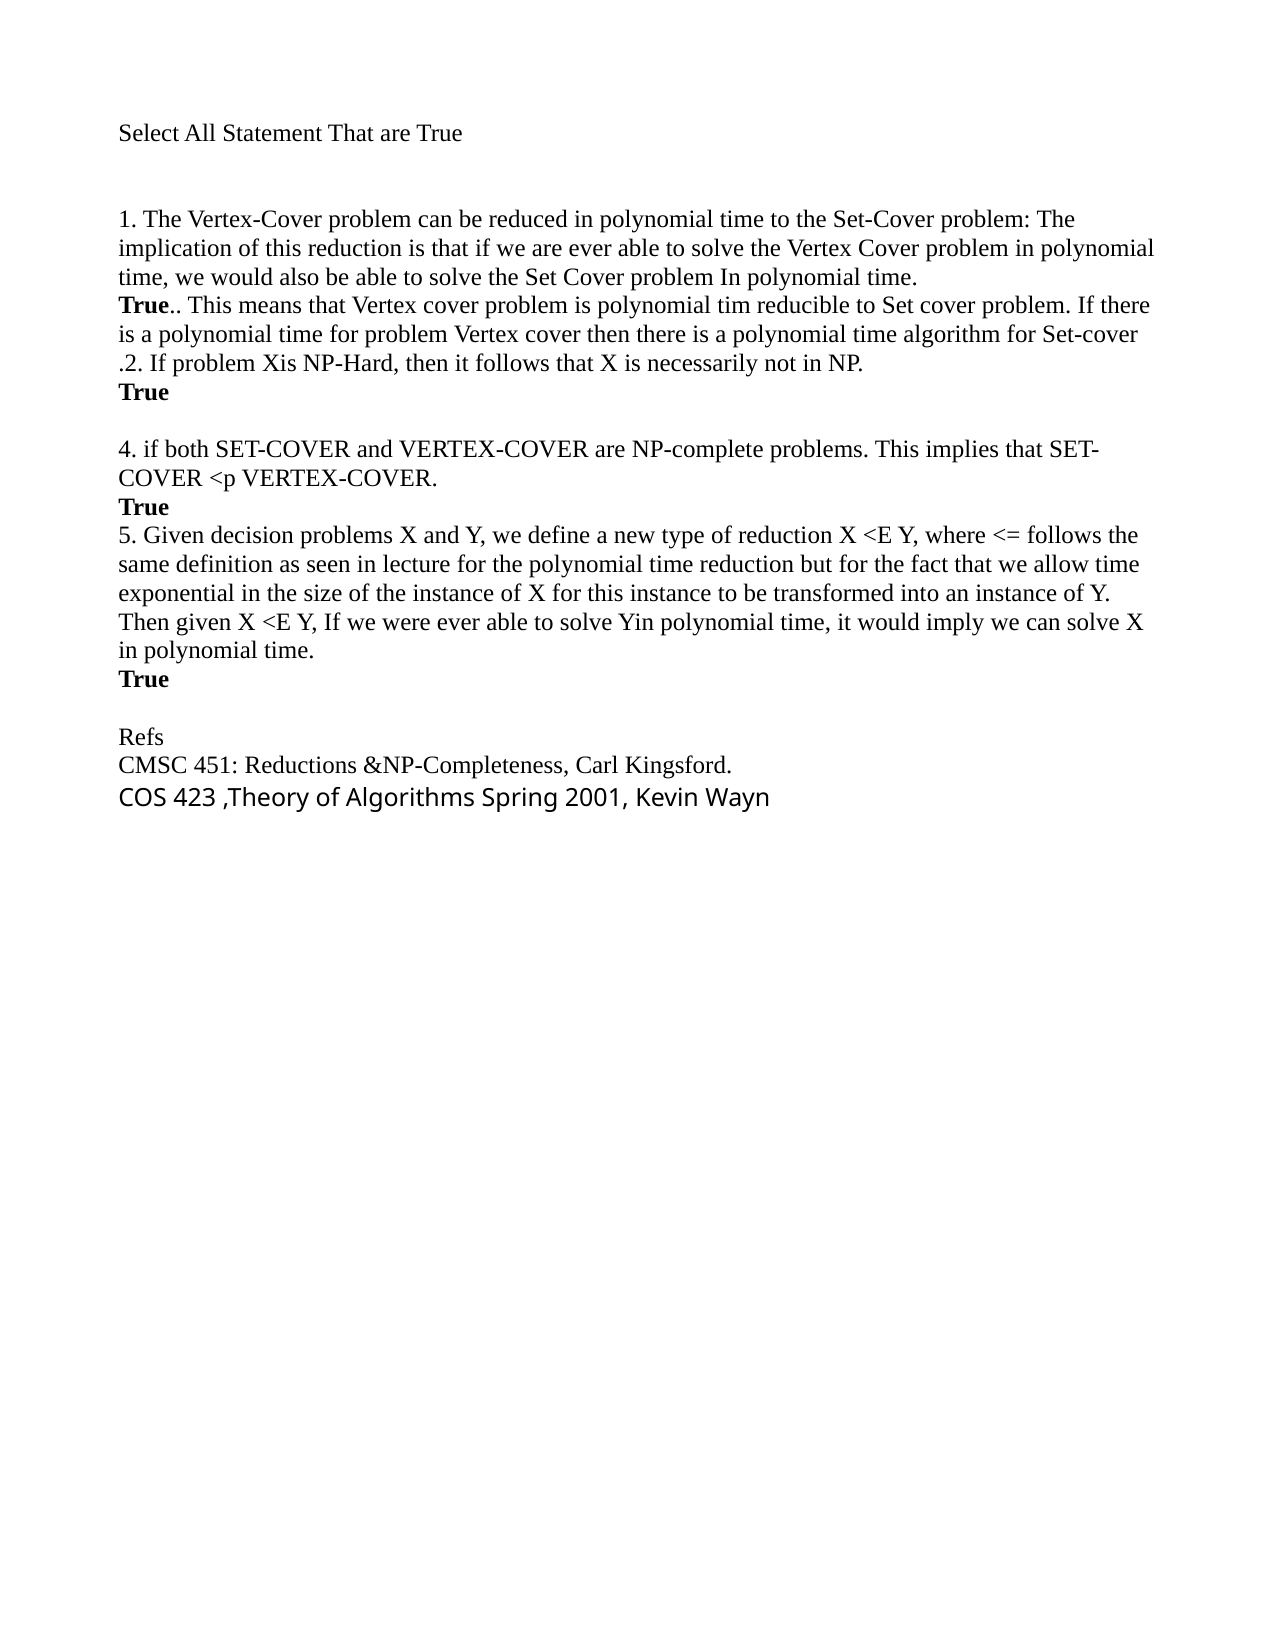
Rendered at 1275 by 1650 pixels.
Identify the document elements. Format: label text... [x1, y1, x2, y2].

text Refs [118, 722, 1157, 751]
text Select All Statement That are True 1. The Vertex-Cover problem can be reduced in polynomial time to the Set-Cover problem: The implication of this reduction is that if we are ever able to solve the Vertex Cover problem in polynomial time, we would also be able to solve the Set Cover problem In polynomial time. [118, 118, 1157, 291]
text COS 423 ,Theory of Algorithms Spring 2001, Kevin Wayn [118, 779, 1157, 813]
text CMSC 451: Reductions &NP-Completeness, Carl Kingsford. [118, 751, 1157, 779]
text True 5. Given decision problems X and Y, we define a new type of reduction X <E Y, where <= follows the same definition as seen in lecture for the polynomial time reduction but for the fact that we allow time exponential in the size of the instance of X for this instance to be transformed into an instance of Y. Then given X <E Y, If we were ever able to solve Yin polynomial time, it would imply we can solve X in polynomial time. [118, 492, 1157, 664]
text True [118, 664, 1157, 693]
text .2. If problem Xis NP-Hard, then it follows that X is necessarily not in NP. [118, 348, 1157, 377]
text True 4. if both SET-COVER and VERTEX-COVER are NP-complete problems. This implies that SET-COVER <p VERTEX-COVER. [118, 377, 1157, 492]
text True.. This means that Vertex cover problem is polynomial tim reducible to Set cover problem. If there is a polynomial time for problem Vertex cover then there is a polynomial time algorithm for Set-cover [118, 291, 1157, 348]
